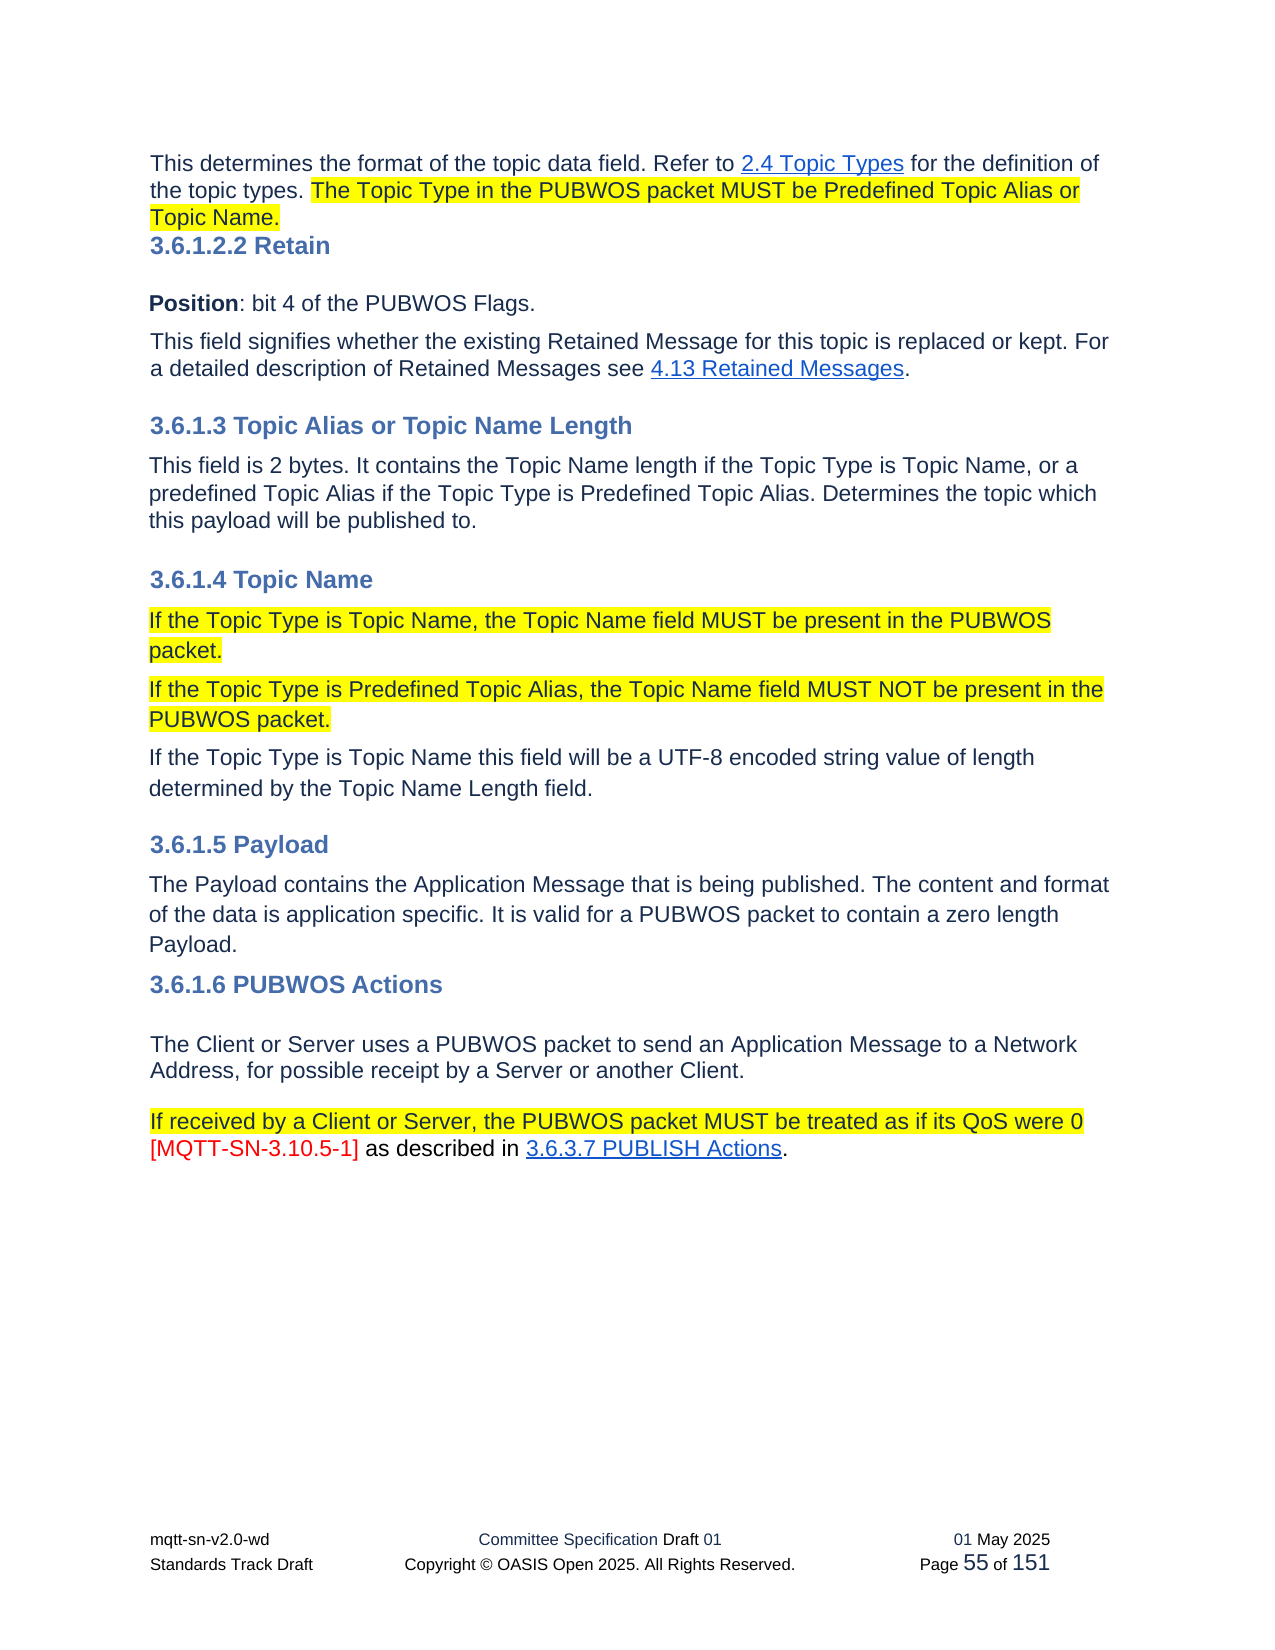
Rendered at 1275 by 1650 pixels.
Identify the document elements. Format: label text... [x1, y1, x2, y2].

subtitle 3.6.1.4 Topic Name [150, 566, 1124, 594]
subtitle 3.6.1.5 Payload [150, 830, 1124, 858]
text This determines the format of the topic data field. Refer to 2.4 Topic Types for the definition of the topic types. The Topic Type in the PUBWOS packet MUST be Predefined Topic Alias or Topic Name. [150, 150, 1124, 231]
text The Client or Server uses a PUBWOS packet to send an Application Message to a Network Address, for possible receipt by a Server or another Client. [150, 1031, 1125, 1083]
text If the Topic Type is Predefined Topic Alias, the Topic Name field MUST NOT be present in the PUBWOS packet. [148, 676, 1124, 732]
text If the Topic Type is Topic Name, the Topic Name field MUST be present in the PUBWOS packet. [148, 607, 1124, 663]
subtitle 3.6.1.3 Topic Alias or Topic Name Length [150, 411, 1124, 440]
subtitle 3.6.1.6 PUBWOS Actions [149, 970, 1124, 999]
subtitle 3.6.1.2.2 Retain [150, 231, 1124, 260]
text The Payload contains the Application Message that is being published. The content and format of the data is application specific. It is valid for a PUBWOS packet to contain a zero length Payload. [148, 871, 1124, 958]
text If the Topic Type is Topic Name this field will be a UTF-8 encoded string value of length determined by the Topic Name Length field. [148, 744, 1124, 801]
text This field signifies whether the existing Retained Message for this topic is replaced or kept. For a detailed description of Retained Messages see 4.13 Retained Messages. [150, 328, 1124, 381]
text Position: bit 4 of the PUBWOS Flags. [148, 290, 1124, 316]
text This field is 2 bytes. It contains the Topic Name length if the Topic Type is Topic Name, or a predefined Topic Alias if the Topic Type is Predefined Topic Alias. Determines the topic which this payload will be published to. [148, 452, 1124, 533]
text If received by a Client or Server, the PUBWOS packet MUST be treated as if its QoS were 0 [MQTT-SN-3.10.5-1] as described in 3.6.3.7 PUBLISH Actions. [150, 1108, 1125, 1161]
